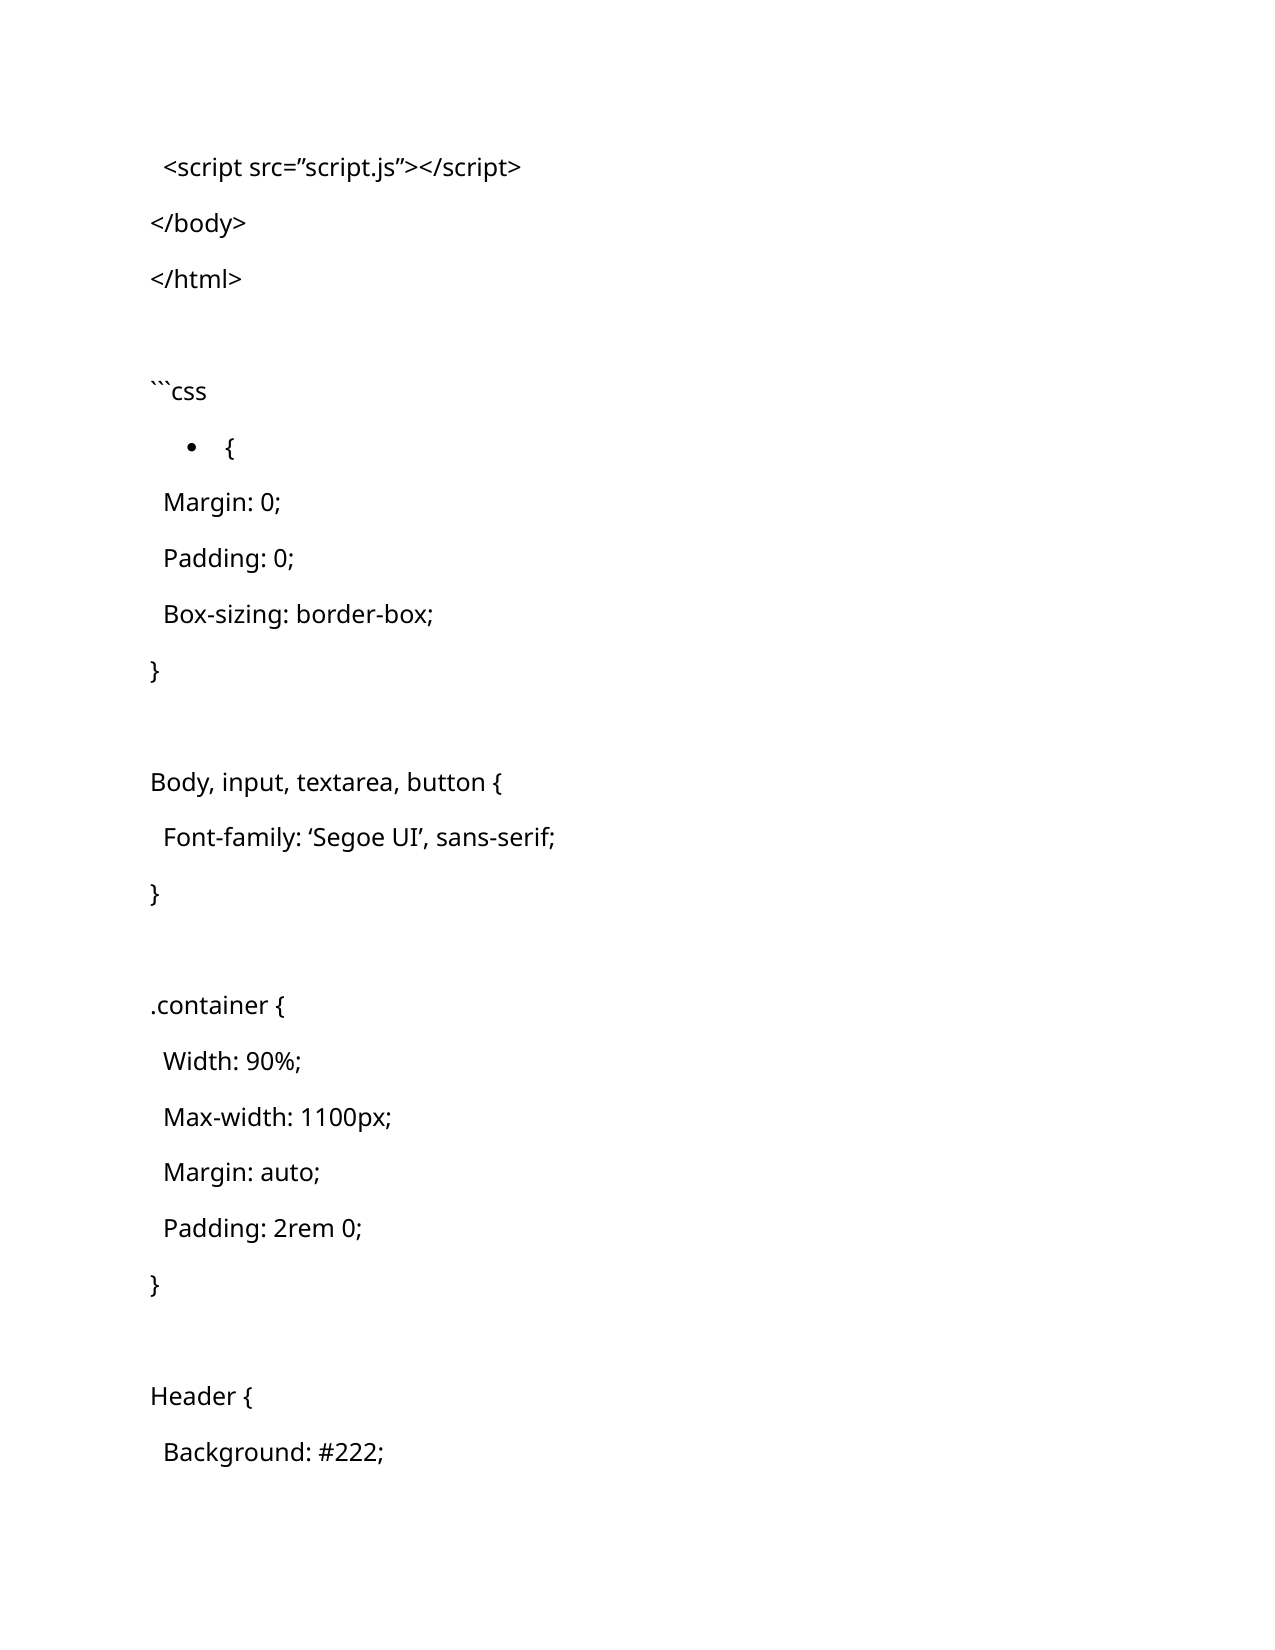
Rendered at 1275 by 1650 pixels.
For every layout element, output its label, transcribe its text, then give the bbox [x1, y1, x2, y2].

text Max-width: 1100px; [150, 1099, 1125, 1133]
text Margin: 0; [150, 485, 1125, 519]
text } [150, 1267, 1125, 1301]
text Font-family: ‘Segoe UI’, sans-serif; [150, 820, 1125, 854]
text } [150, 876, 1125, 910]
text Width: 90%; [150, 1043, 1125, 1077]
text Margin: auto; [150, 1155, 1125, 1189]
text Padding: 0; [150, 541, 1125, 575]
text } [150, 652, 1125, 687]
text Box-sizing: border-box; [150, 597, 1125, 631]
text Background: #222; [150, 1434, 1125, 1468]
text Header { [150, 1378, 1125, 1412]
text ```css [150, 373, 1125, 407]
text Padding: 2rem 0; [150, 1211, 1125, 1245]
list { [187, 429, 1125, 463]
text </body> [150, 206, 1125, 240]
text </html> [150, 262, 1125, 296]
text Body, input, textarea, button { [150, 764, 1125, 798]
text .container { [150, 987, 1125, 1022]
text <script src=”script.js”></script> [150, 150, 1125, 184]
